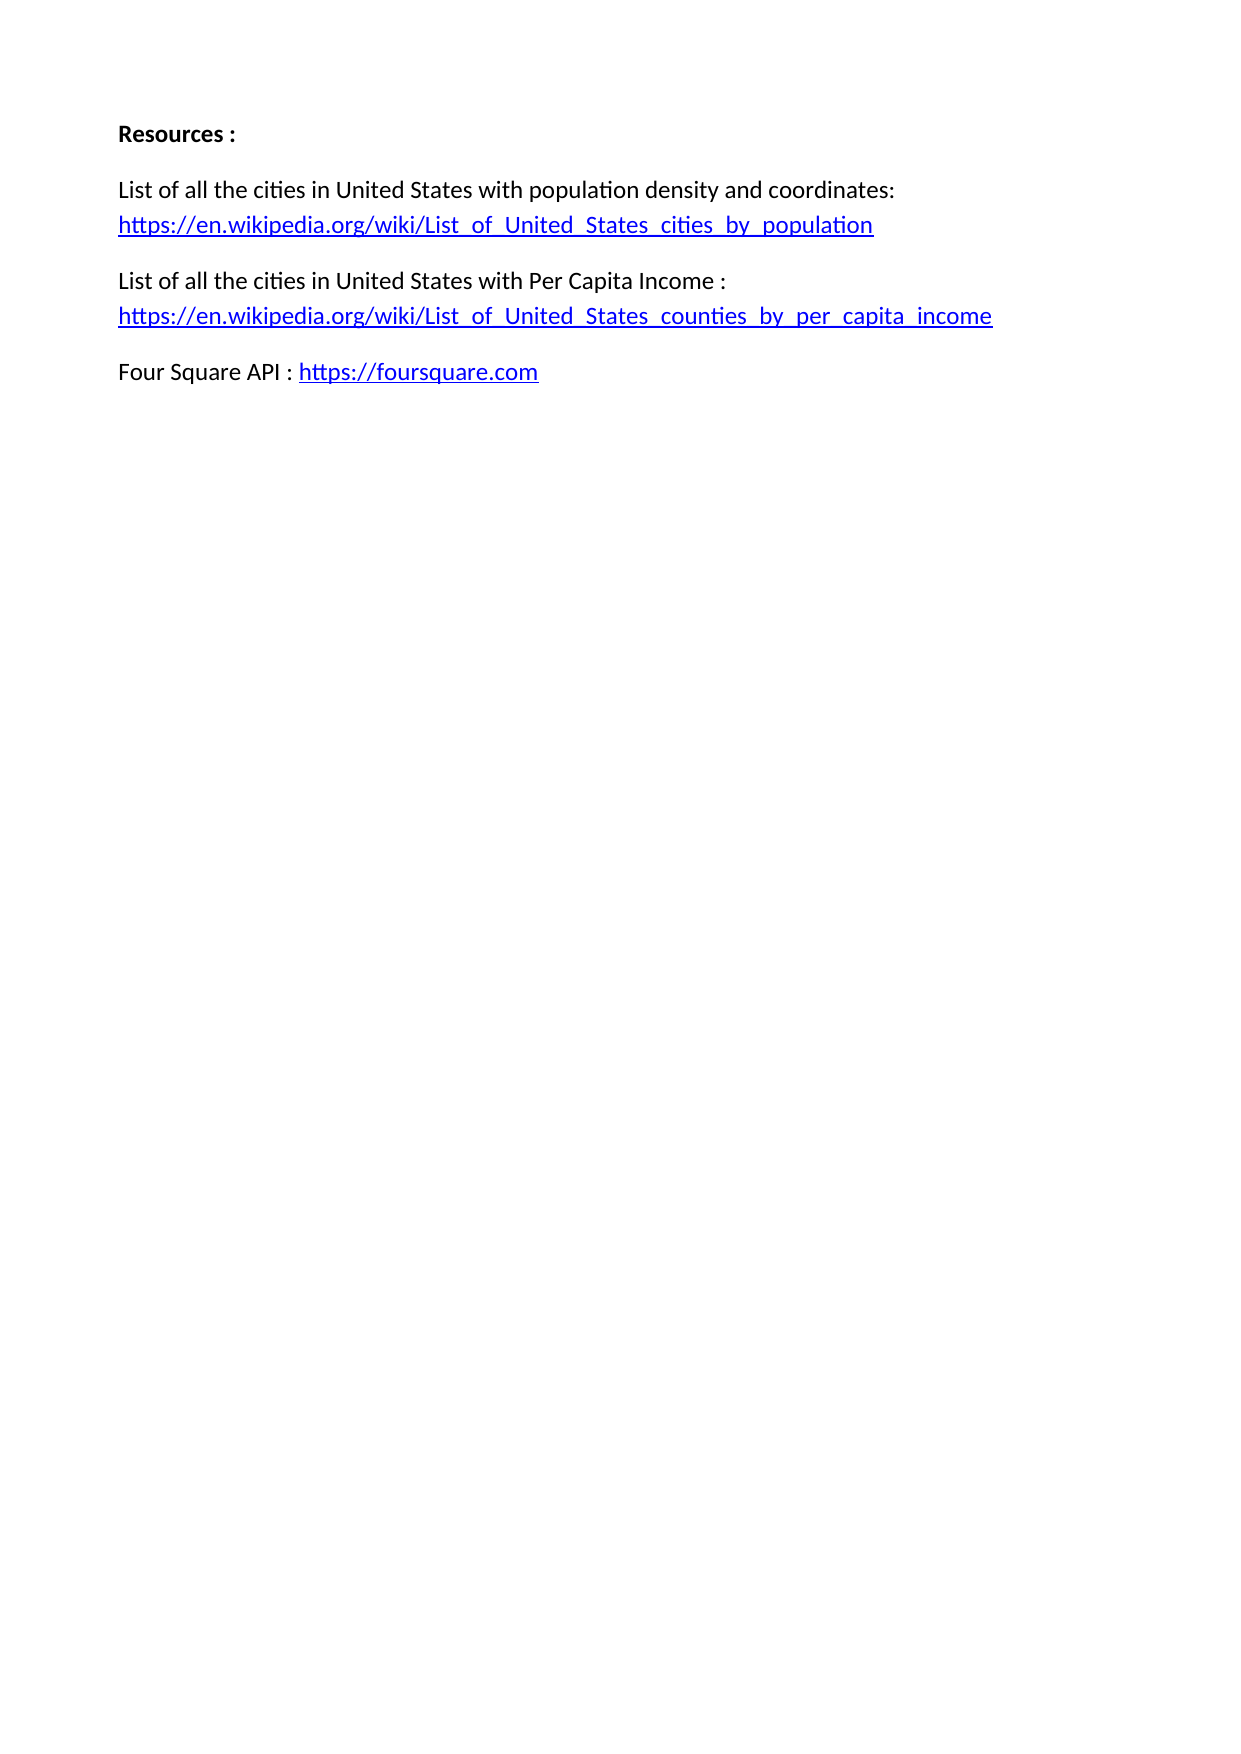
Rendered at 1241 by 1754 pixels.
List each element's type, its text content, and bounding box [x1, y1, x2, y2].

text Resources : [118, 118, 1122, 149]
text Four Square API : https://foursquare.com [118, 356, 1122, 386]
text List of all the cities in United States with population density and coordinates: https://en.wikipedia.org/wiki/List_of_United_States_cities_by_population [118, 174, 1122, 239]
text List of all the cities in United States with Per Capita Income : https://en.wikipedia.org/wiki/List_of_United_States_counties_by_per_capita_income [118, 265, 1122, 330]
